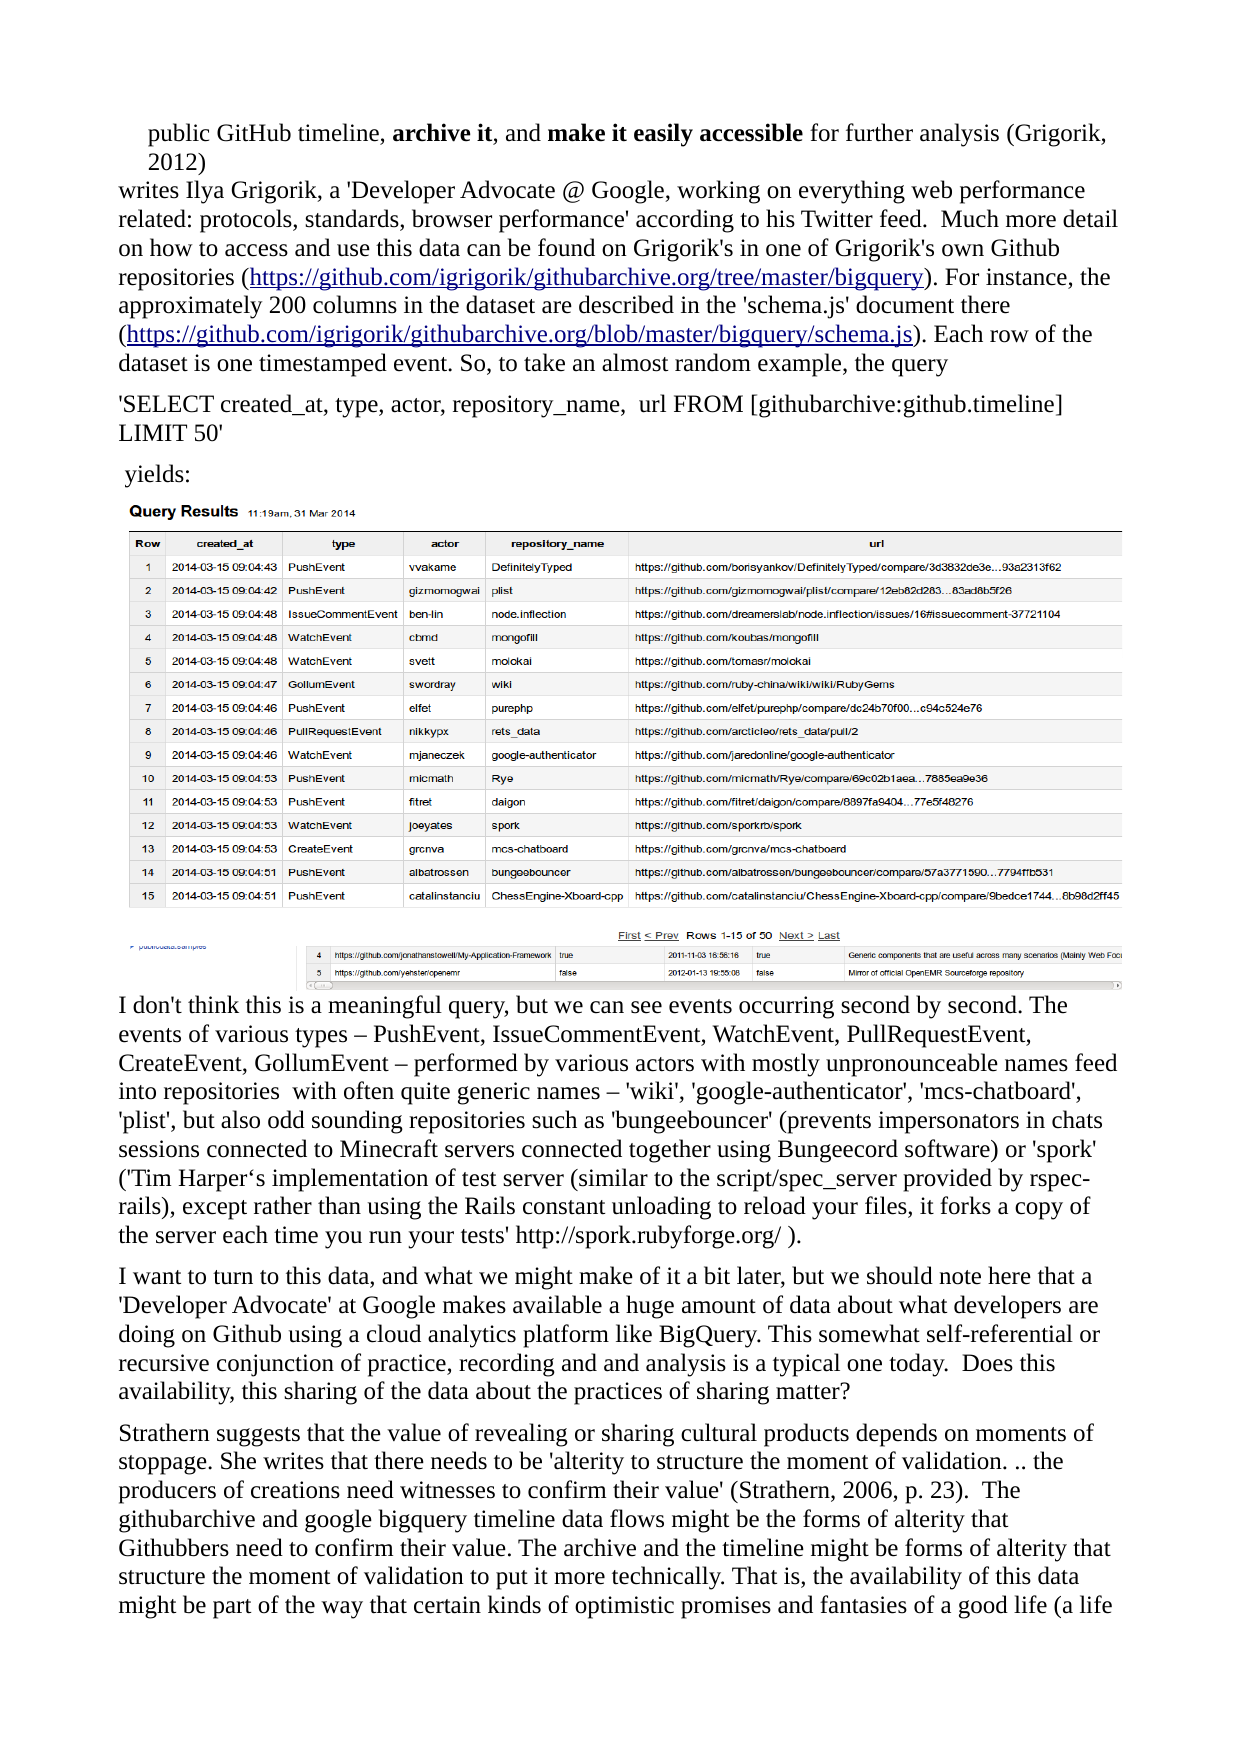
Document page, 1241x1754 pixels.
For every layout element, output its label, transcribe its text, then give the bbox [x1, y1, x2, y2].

text Strathern suggests that the value of revealing or sharing cultural products depends on moments of stoppage. She writes that there needs to be 'alterity to structure the moment of validation. .. the producers of creations need witnesses to confirm their value' (Strathern, 2006, p. 23). The githubarchive and google bigquery timeline data flows might be the forms of alterity that Githubbers need to confirm their value. The archive and the timeline might be forms of alterity that structure the moment of validation to put it more technically. That is, the availability of this data might be part of the way that certain kinds of optimistic promises and fantasies of a good life (a life [118, 1418, 1122, 1619]
text writes Ilya Grigorik, a 'Developer Advocate @ Google, working on everything web performance related: protocols, standards, browser performance' according to his Twitter feed. Much more detail on how to access and use this data can be found on Grigorik's in one of Grigorik's own Github repositories (https://github.com/igrigorik/githubarchive.org/tree/master/bigquery). For instance, the approximately 200 columns in the dataset are described in the 'schema.js' document there (https://github.com/igrigorik/githubarchive.org/blob/master/bigquery/schema.js). Each row of the dataset is one timestamped event. So, to take an almost random example, the query [118, 176, 1122, 377]
text yields: [118, 459, 1122, 488]
text public GitHub timeline, archive it, and make it easily accessible for further analysis (Grigorik, 2012) [148, 118, 1122, 176]
text I want to turn to this data, and what we might make of it a bit later, but we should note here that a 'Developer Advocate' at Google makes available a huge amount of data about what developers are doing on Github using a cloud analytics platform like BigQuery. This somewhat self-referential or recursive conjunction of practice, recording and and analysis is a typical one today. Does this availability, this sharing of the data about the practices of sharing matter? [118, 1261, 1122, 1405]
text I don't think this is a meaningful query, but we can see events occurring second by second. The events of various types – PushEvent, IssueCommentEvent, WatchEvent, PullRequestEvent, CreateEvent, GollumEvent – performed by various actors with mostly unpronounceable names feed into repositories with often quite generic names – 'wiki', 'google-authenticator', 'mcs-chatboard', 'plist', but also odd sounding repositories such as 'bungeebouncer' (prevents impersonators in chats sessions connected to Minecraft servers connected together using Bungeecord software) or 'spork' ('Tim Harper‘s implementation of test server (similar to the script/spec_server provided by rspec-rails), except rather than using the Rails constant unloading to reload your files, it forks a copy of the server each time you run your tests' http://spork.rubyforge.org/ ). [118, 991, 1122, 1249]
text 'SELECT created_at, type, actor, repository_name, url FROM [githubarchive:github.timeline] LIMIT 50' [118, 389, 1122, 447]
picture [118, 500, 1123, 991]
